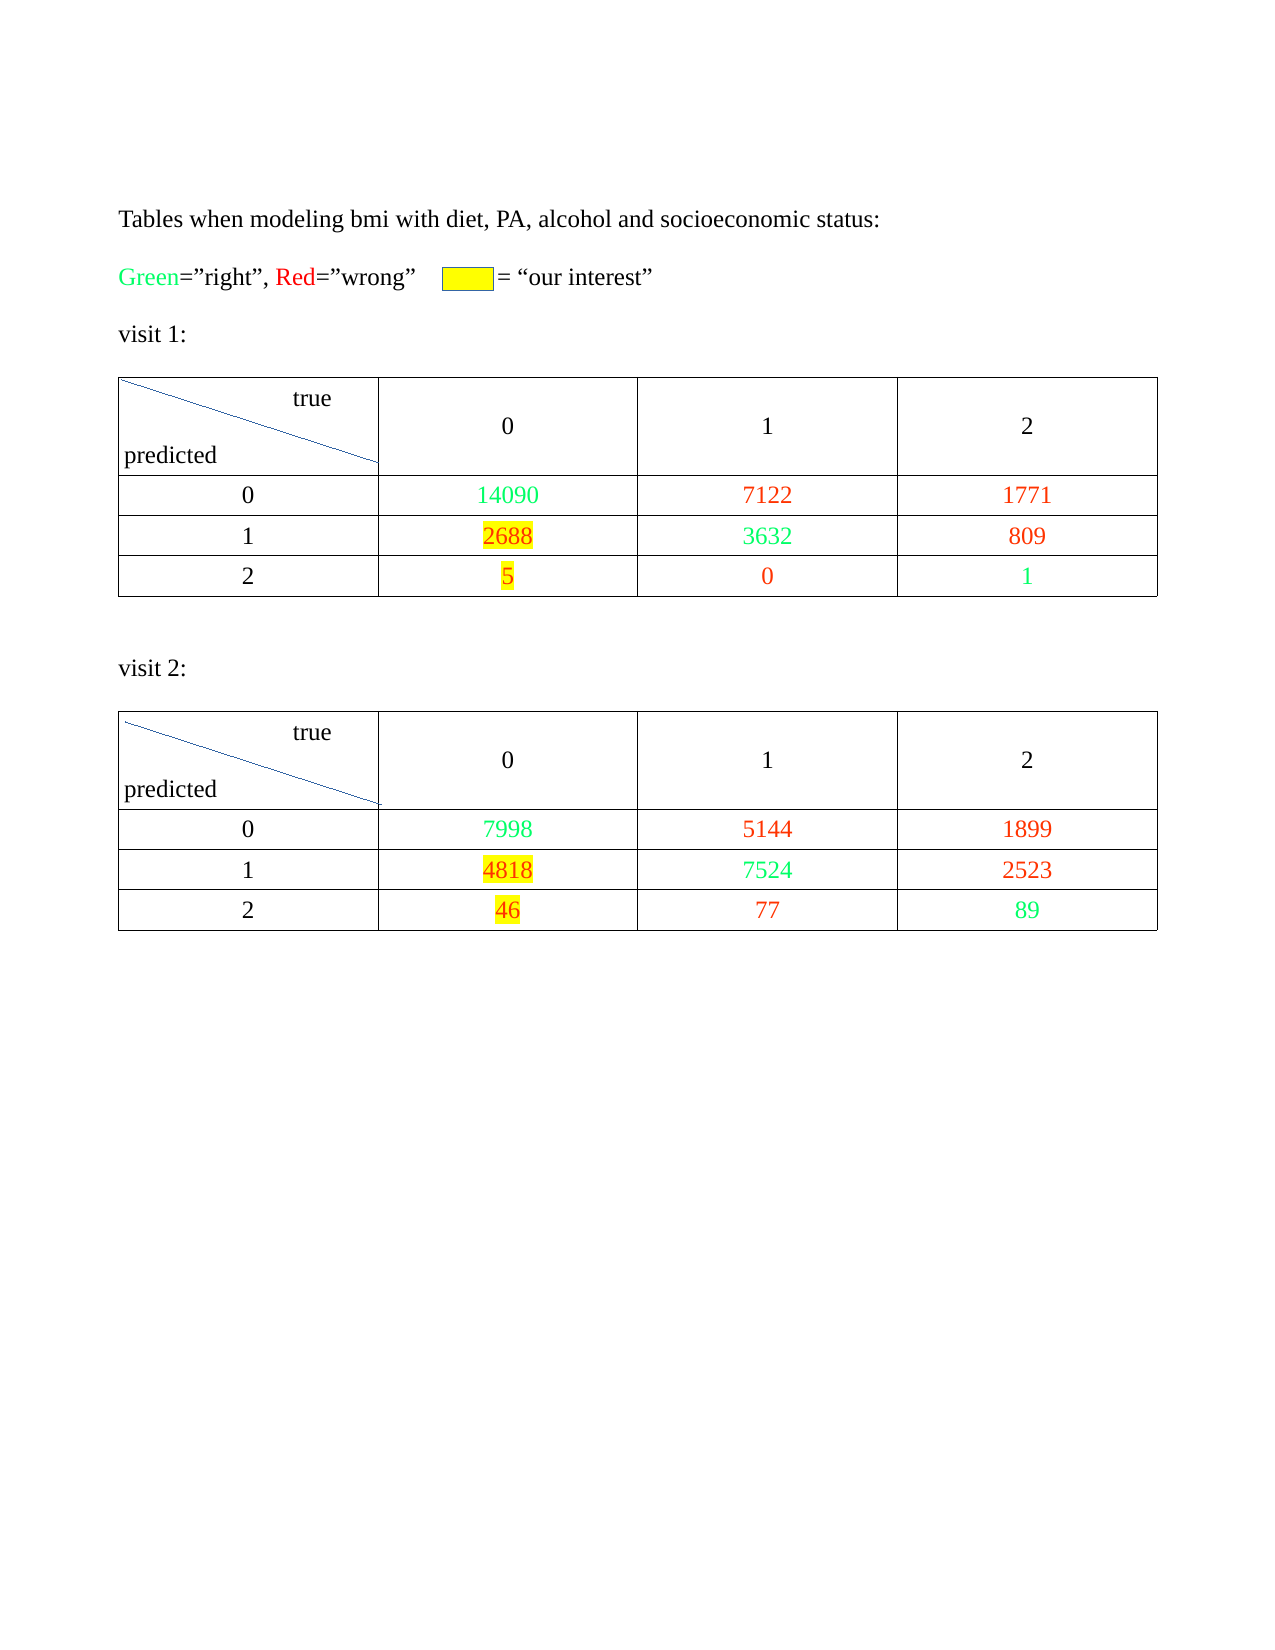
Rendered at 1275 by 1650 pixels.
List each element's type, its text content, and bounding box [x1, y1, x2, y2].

text Tables when modeling bmi with diet, PA, alcohol and socioeconomic status: [118, 204, 1157, 233]
table_header true predicted [119, 712, 378, 808]
table_cell 4818 [379, 850, 637, 889]
table_cell 1899 [898, 810, 1157, 849]
table_cell 5 [379, 556, 637, 596]
table_cell 77 [638, 890, 897, 929]
table_cell 3632 [638, 516, 897, 555]
table_cell 1771 [898, 476, 1157, 515]
table_cell 89 [898, 890, 1157, 929]
table_header true predicted [119, 378, 378, 475]
table_cell 7122 [638, 476, 897, 515]
table_cell 2688 [379, 516, 637, 555]
table_cell 7524 [638, 850, 897, 889]
table_header 2 [898, 378, 1157, 475]
table_cell 14090 [379, 476, 637, 515]
table_cell 0 [119, 476, 378, 515]
table_cell 5144 [638, 810, 897, 849]
table_cell 1 [898, 556, 1157, 596]
table_cell 0 [119, 810, 378, 849]
table_header 1 [638, 378, 897, 475]
table_cell 2523 [898, 850, 1157, 889]
table_cell 2 [119, 556, 378, 596]
table_cell 7998 [379, 810, 637, 849]
text visit 2: [118, 653, 1157, 682]
text Green=”right”, Red=”wrong” = “our interest” [118, 262, 1157, 291]
table_cell 2 [119, 890, 378, 929]
table_header 2 [898, 712, 1157, 808]
text visit 1: [118, 319, 1157, 348]
table_cell 0 [638, 556, 897, 596]
table_header 0 [379, 712, 637, 808]
table_cell 809 [898, 516, 1157, 555]
table_header 0 [379, 378, 637, 475]
table_cell 1 [119, 850, 378, 889]
table_header 1 [638, 712, 897, 808]
table_cell 46 [379, 890, 637, 929]
table_cell 1 [119, 516, 378, 555]
